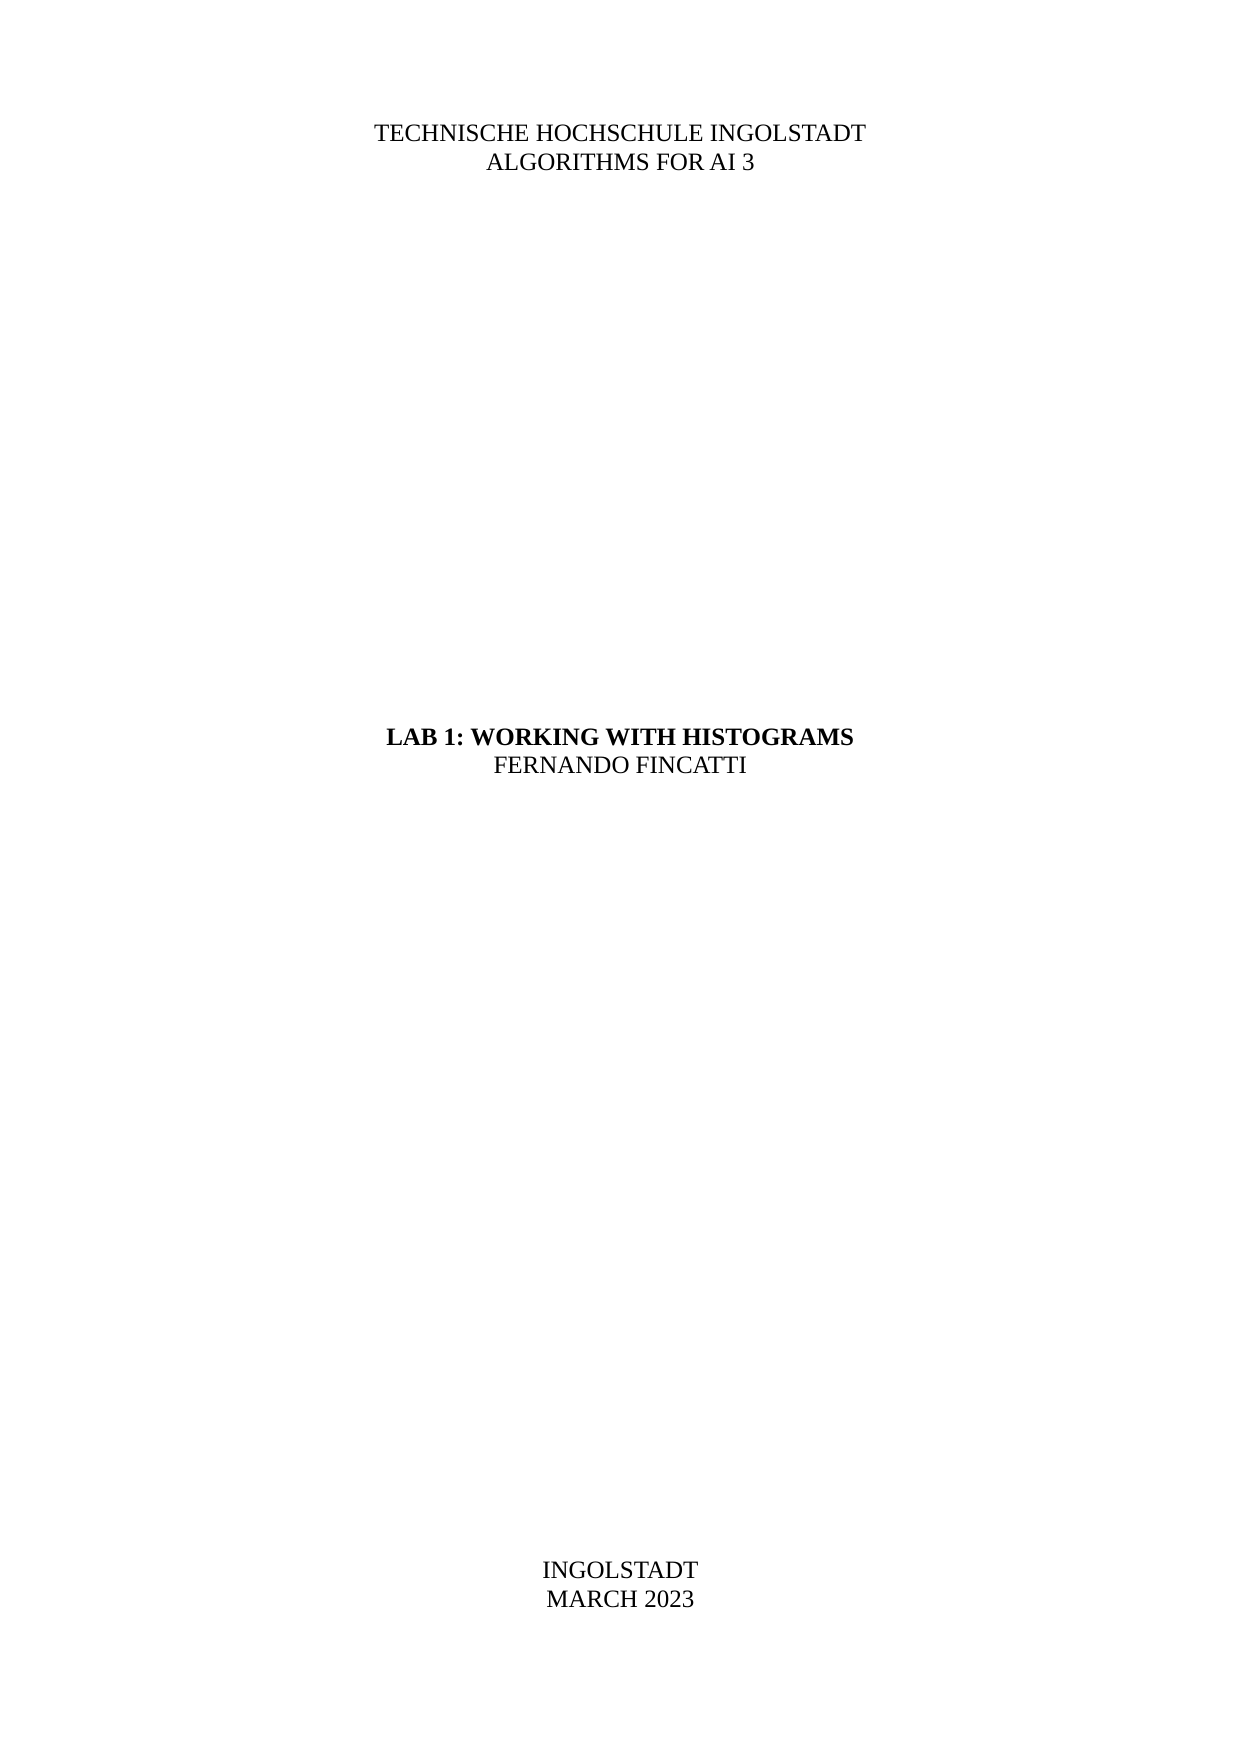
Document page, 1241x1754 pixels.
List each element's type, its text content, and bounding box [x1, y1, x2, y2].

text FERNANDO FINCATTI [118, 751, 1122, 779]
text INGOLSTADT [118, 1556, 1122, 1584]
text LAB 1: WORKING WITH HISTOGRAMS [118, 722, 1122, 751]
text MARCH 2023 [118, 1584, 1122, 1613]
text TECHNISCHE HOCHSCHULE INGOLSTADT [118, 118, 1122, 147]
text ALGORITHMS FOR AI 3 [118, 147, 1122, 176]
